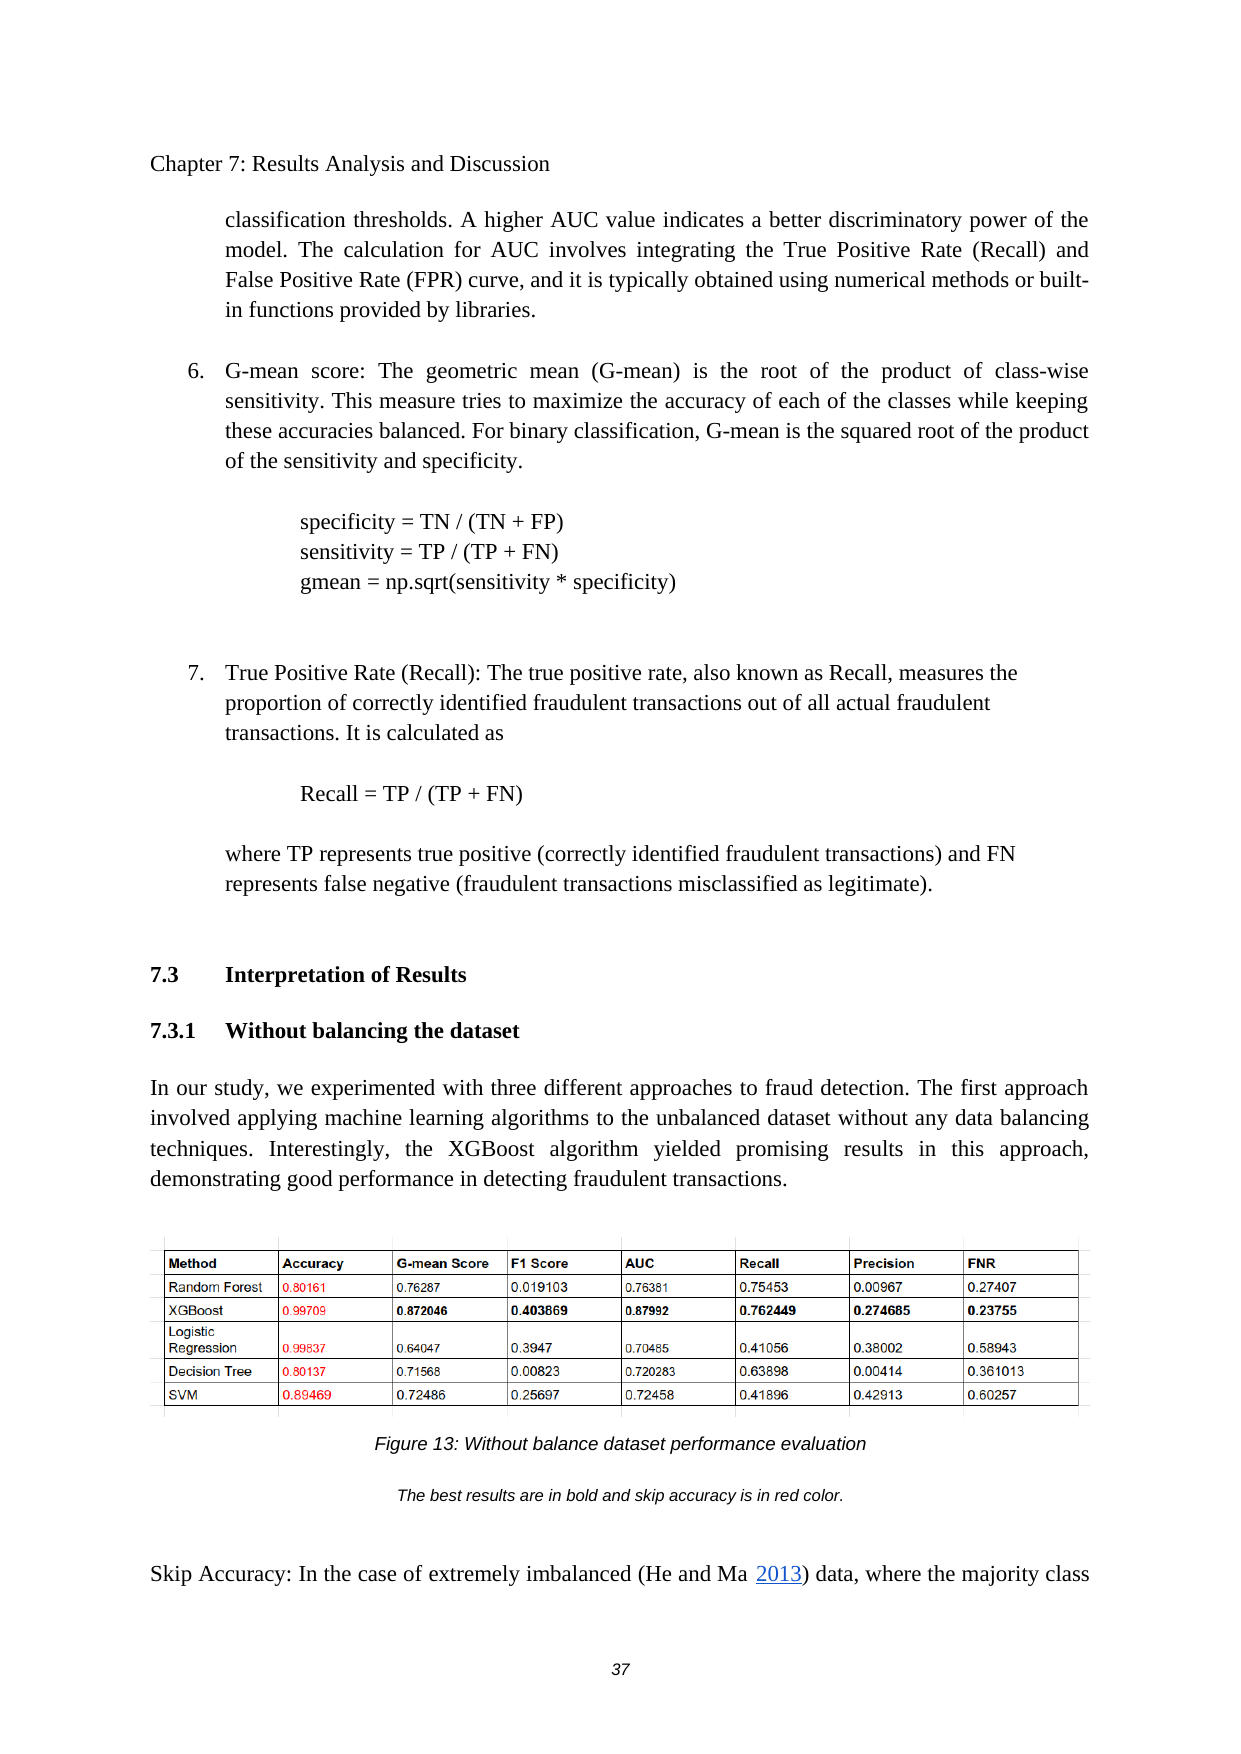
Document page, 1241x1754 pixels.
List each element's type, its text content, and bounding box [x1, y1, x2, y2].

text where TP represents true positive (correctly identified fraudulent transactions) and FN represents false negative (fraudulent transactions misclassified as legitimate). [225, 840, 1091, 897]
text Recall = TP / (TP + FN) [225, 780, 1091, 806]
text Skip Accuracy: In the case of extremely imbalanced (He and Ma 2013) data, where the majority class [150, 1560, 1091, 1586]
list classification thresholds. A higher AUC value indicates a better discriminatory power of the model. The calculation for AUC involves integrating the True Positive Rate (Recall) and False Positive Rate (FPR) curve, and it is typically obtained using numerical methods or built-in functions provided by libraries. [187, 206, 1091, 323]
list True Positive Rate (Recall): The true positive rate, also known as Recall, measures the proportion of correctly identified fraudulent transactions out of all actual fraudulent transactions. It is calculated as [187, 659, 1091, 746]
subtitle Interpretation of Results [150, 961, 1091, 987]
text In our study, we experimented with three different approaches to fraud detection. The first approach involved applying machine learning algorithms to the unbalanced dataset without any data balancing techniques. Interestingly, the XGBoost algorithm yielded promising results in this approach, demonstrating good performance in detecting fraudulent transactions. [150, 1074, 1091, 1191]
text gmean = np.sqrt(sensitivity * specificity) [225, 568, 1091, 595]
text The best results are in bold and skip accuracy is in red color. [150, 1486, 1091, 1505]
text Figure 13: Without balance dataset performance evaluation [150, 1417, 1090, 1454]
picture [150, 1237, 1091, 1417]
subtitle Without balancing the dataset [150, 1018, 1091, 1044]
text specificity = TN / (TN + FP) [300, 508, 1091, 534]
list G-mean score: The geometric mean (G-mean) is the root of the product of class-wise sensitivity. This measure tries to maximize the accuracy of each of the classes while keeping these accuracies balanced. For binary classification, G-mean is the squared root of the product of the sensitivity and specificity. [187, 357, 1091, 474]
text sensitivity = TP / (TP + FN) [225, 538, 1091, 564]
